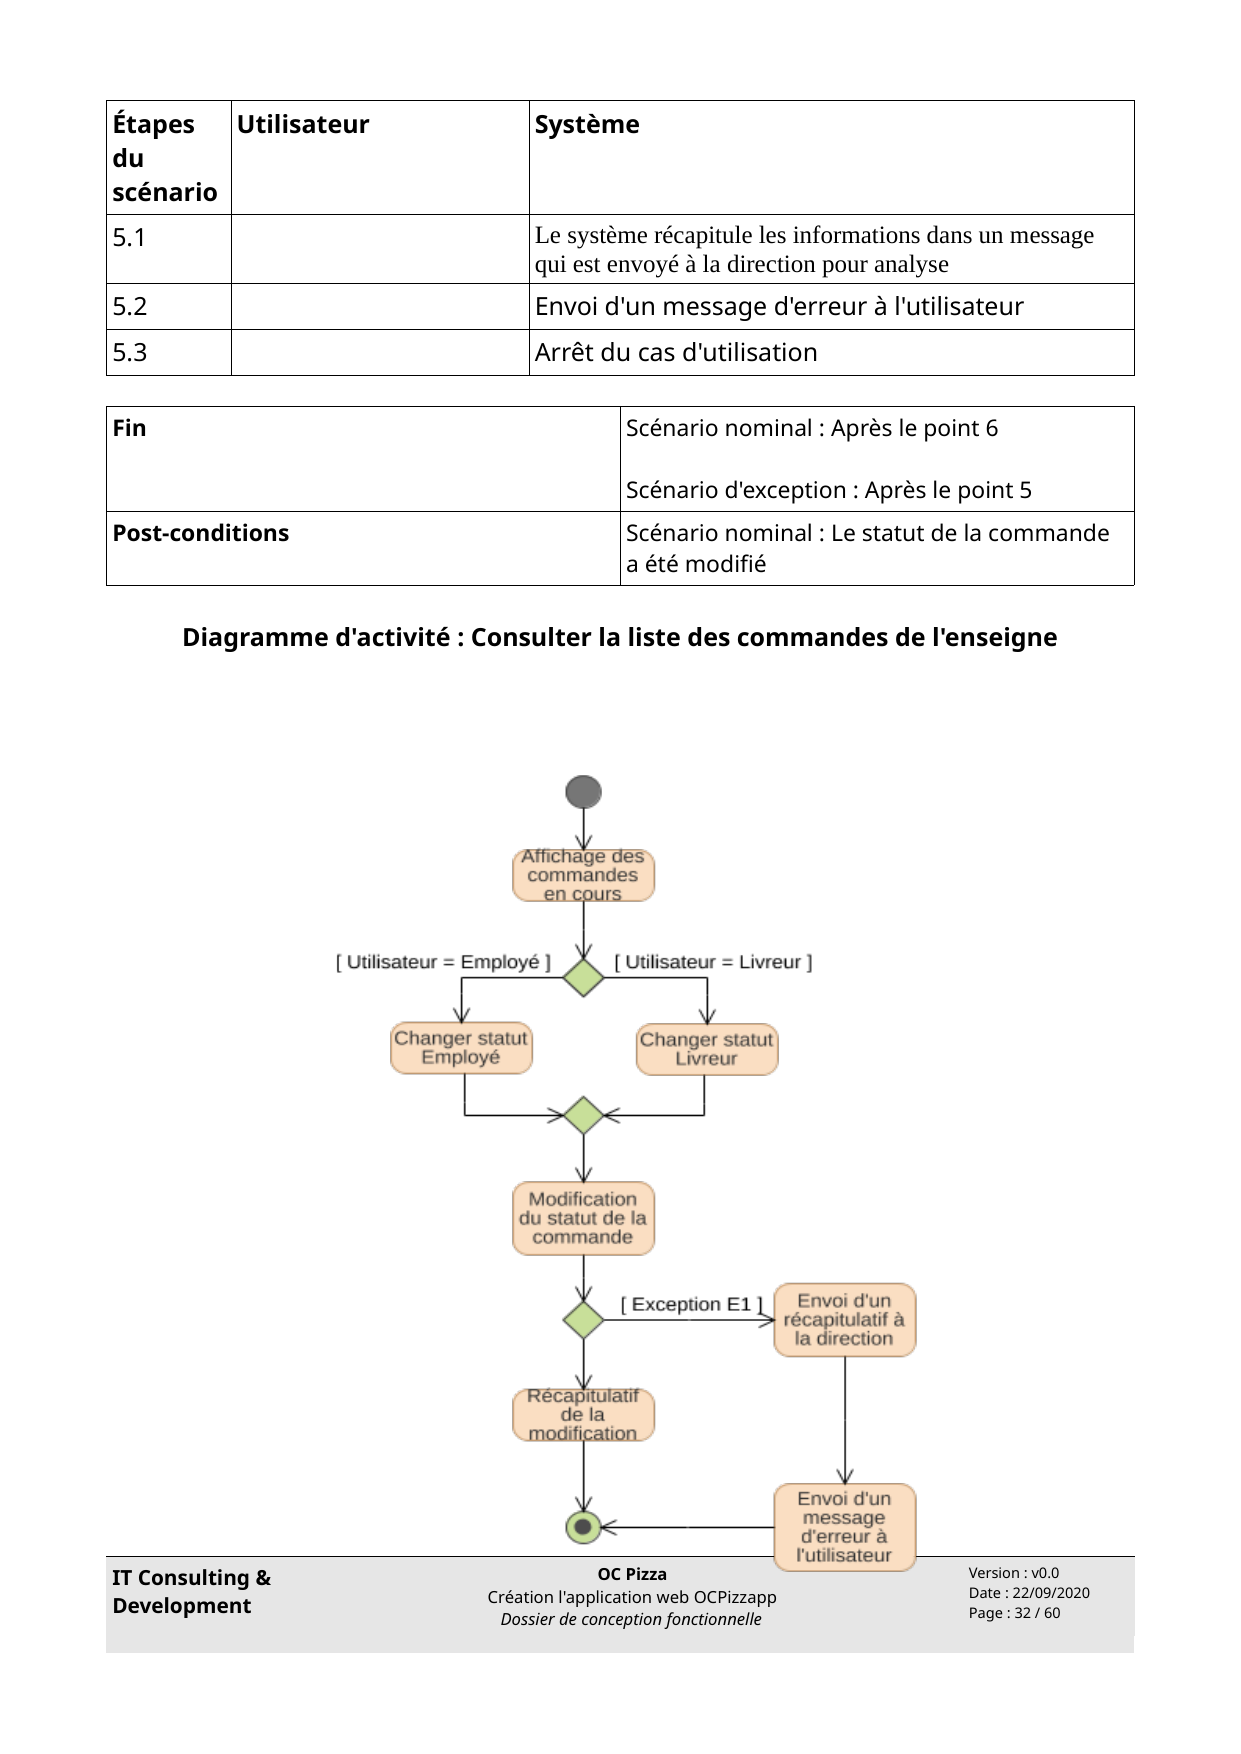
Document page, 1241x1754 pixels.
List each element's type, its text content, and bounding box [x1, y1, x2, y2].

table_cell Scénario nominal : Le statut de la commande a été modifié [621, 512, 1134, 585]
picture [278, 732, 962, 1614]
table_cell Envoi d'un message d'erreur à l'utilisateur [530, 284, 1134, 329]
table_cell Post-conditions [107, 512, 620, 585]
text Diagramme d'activité : Consulter la liste des commandes de l'enseigne [106, 619, 1134, 653]
table_cell Le système récapitule les informations dans un message qui est envoyé à la direction pour analyse [530, 215, 1134, 283]
table_header Fin [107, 407, 620, 511]
table_header Utilisateur [232, 101, 529, 214]
table_header Scénario nominal : Après le point 6 Scénario d'exception : Après le point 5 [621, 407, 1134, 511]
table_cell [232, 284, 529, 329]
table_cell 5.2 [107, 284, 231, 329]
table_cell 5.3 [107, 330, 231, 374]
table_cell [232, 215, 529, 283]
table_cell 5.1 [107, 215, 231, 283]
table_cell Arrêt du cas d'utilisation [530, 330, 1134, 374]
table_header Étapes du scénario [107, 101, 231, 214]
table_header Système [530, 101, 1134, 214]
table_cell [232, 330, 529, 374]
